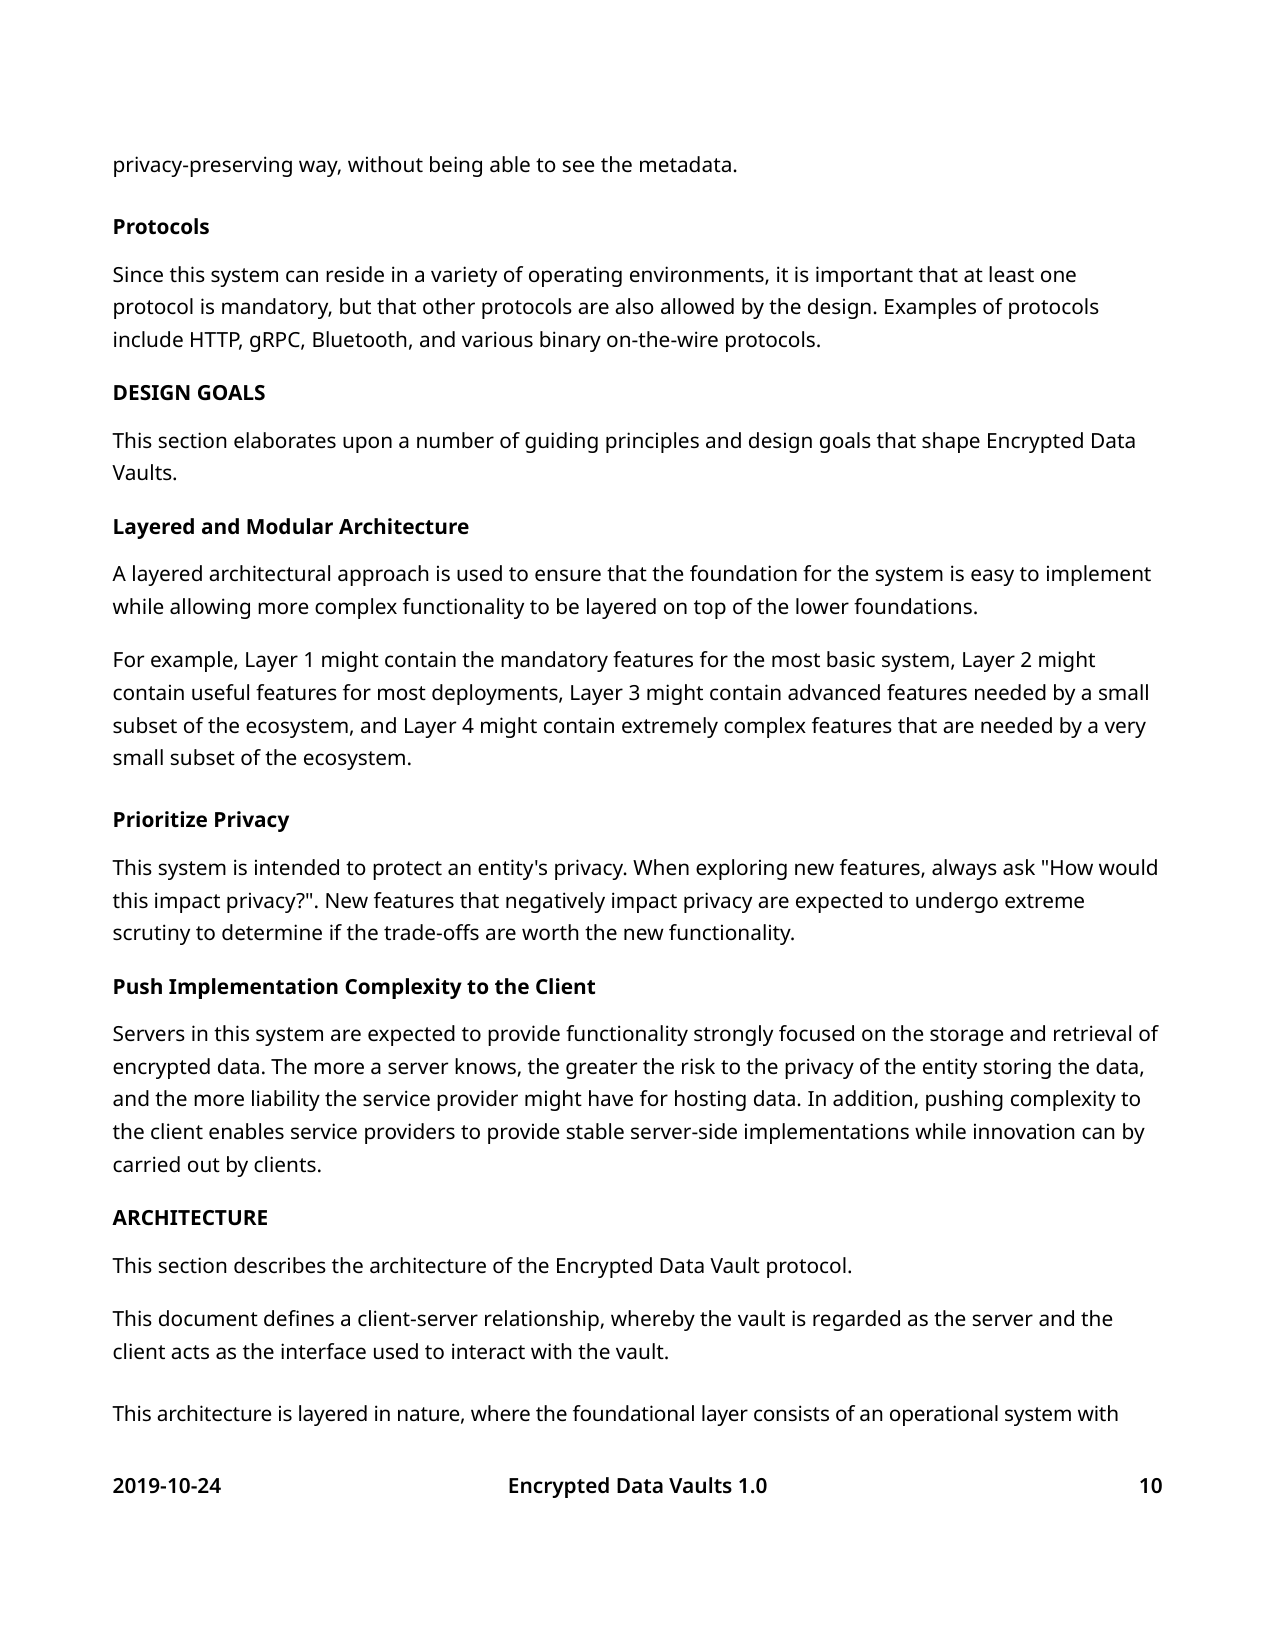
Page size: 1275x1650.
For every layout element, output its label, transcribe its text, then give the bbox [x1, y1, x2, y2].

text Servers in this system are expected to provide functionality strongly focused on the storage and retrieval of encrypted data. The more a server knows, the greater the risk to the privacy of the entity storing the data, and the more liability the service provider might have for hosting data. In addition, pushing complexity to the client enables service providers to provide stable server-side implementations while innovation can by carried out by clients. [112, 1019, 1162, 1178]
subtitle Push Implementation Complexity to the Client [112, 972, 1162, 1000]
text This section elaborates upon a number of guiding principles and design goals that shape Encrypted Data Vaults. [112, 426, 1162, 487]
text This system is intended to protect an entity's privacy. When exploring new features, always ask "How would this impact privacy?". New features that negatively impact privacy are expected to undergo extreme scrutiny to determine if the trade-offs are worth the new functionality. [112, 853, 1162, 947]
text This architecture is layered in nature, where the foundational layer consists of an operational system with [112, 1399, 1162, 1427]
subtitle Prioritize Privacy [112, 806, 1162, 834]
subtitle Design Goals [112, 378, 1162, 407]
text A layered architectural approach is used to ensure that the foundation for the system is easy to implement while allowing more complex functionality to be layered on top of the lower foundations. [112, 559, 1162, 621]
text For example, Layer 1 might contain the mandatory features for the most basic system, Layer 2 might contain useful features for most deployments, Layer 3 might contain advanced features needed by a small subset of the ecosystem, and Layer 4 might contain extremely complex features that are needed by a very small subset of the ecosystem. [112, 646, 1162, 772]
subtitle Architecture [112, 1203, 1162, 1232]
text This section describes the architecture of the Encrypted Data Vault protocol. [112, 1251, 1162, 1279]
text privacy-preserving way, without being able to see the metadata. [112, 150, 1162, 178]
text Since this system can reside in a variety of operating environments, it is important that at least one protocol is mandatory, but that other protocols are also allowed by the design. Examples of protocols include HTTP, gRPC, Bluetooth, and various binary on-the-wire protocols. [112, 260, 1162, 353]
text This document defines a client-server relationship, whereby the vault is regarded as the server and the client acts as the interface used to interact with the vault. [112, 1304, 1162, 1365]
subtitle Protocols [112, 212, 1162, 241]
subtitle Layered and Modular Architecture [112, 512, 1162, 540]
